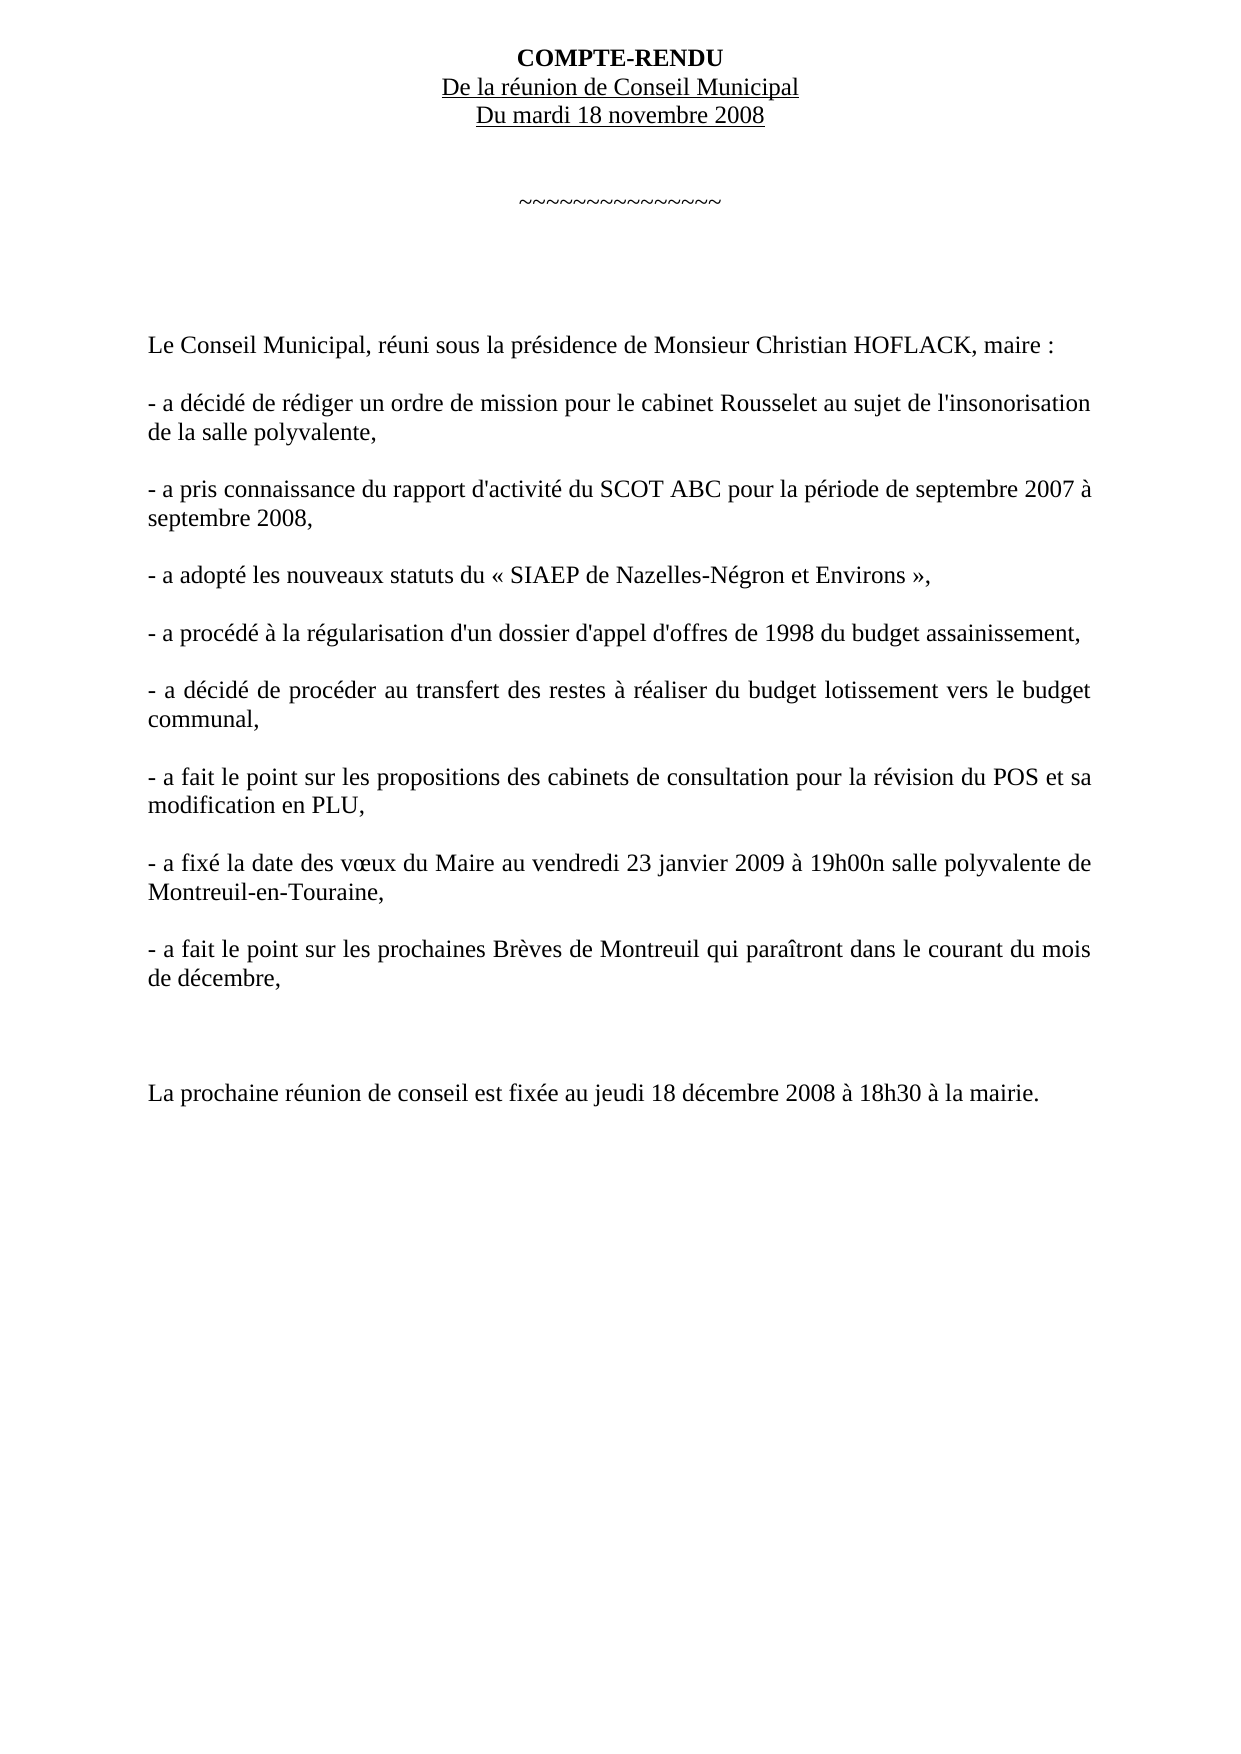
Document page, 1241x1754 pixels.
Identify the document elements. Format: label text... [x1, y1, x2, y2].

text - a fixé la date des vœux du Maire au vendredi 23 janvier 2009 à 19h00n salle polyvalente de Montreuil-en-Touraine, [148, 848, 1092, 906]
text De la réunion de Conseil Municipal [148, 72, 1092, 101]
text COMPTE-RENDU [148, 43, 1092, 72]
text - a adopté les nouveaux statuts du « SIAEP de Nazelles-Négron et Environs », [148, 561, 1092, 589]
text La prochaine réunion de conseil est fixée au jeudi 18 décembre 2008 à 18h30 à la mairie. [148, 1078, 1092, 1107]
text Du mardi 18 novembre 2008 [148, 101, 1092, 129]
text - a fait le point sur les prochaines Brèves de Montreuil qui paraîtront dans le courant du mois de décembre, [148, 934, 1092, 992]
text - a procédé à la régularisation d'un dossier d'appel d'offres de 1998 du budget assainissement, [148, 618, 1092, 647]
text - a pris connaissance du rapport d'activité du SCOT ABC pour la période de septembre 2007 à septembre 2008, [148, 474, 1092, 532]
text Le Conseil Municipal, réuni sous la présidence de Monsieur Christian HOFLACK, maire : [148, 331, 1092, 359]
text - a décidé de rédiger un ordre de mission pour le cabinet Rousselet au sujet de l'insonorisation de la salle polyvalente, [148, 388, 1092, 446]
text - a décidé de procéder au transfert des restes à réaliser du budget lotissement vers le budget communal, [148, 676, 1092, 733]
text ~~~~~~~~~~~~~~~ [148, 187, 1092, 216]
text - a fait le point sur les propositions des cabinets de consultation pour la révision du POS et sa modification en PLU, [148, 762, 1092, 819]
